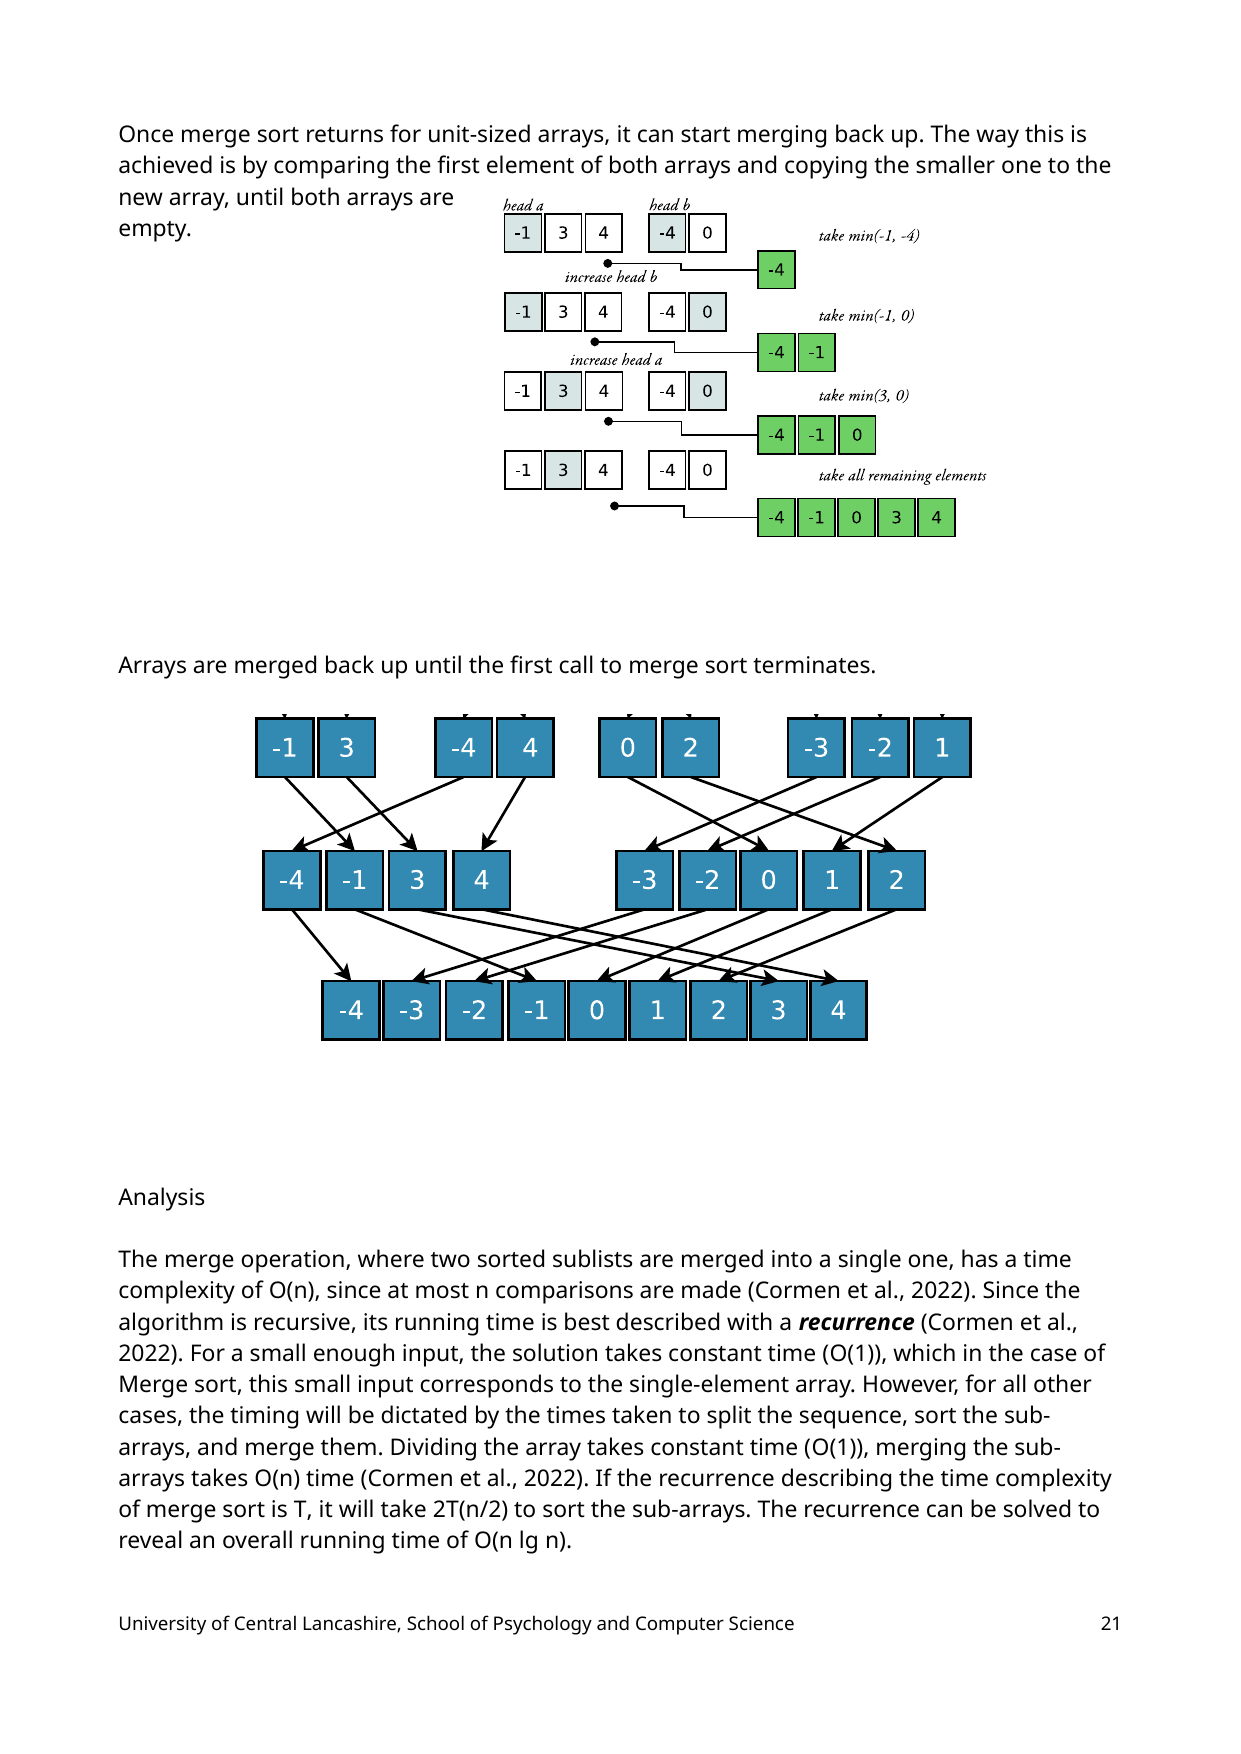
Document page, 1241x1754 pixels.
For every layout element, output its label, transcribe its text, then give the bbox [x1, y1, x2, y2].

text Arrays are merged back up until the first call to merge sort terminates. [118, 649, 1122, 681]
text The merge operation, where two sorted sublists are merged into a single one, has a time complexity of O(n), since at most n comparisons are made (Cormen et al., 2022). Since the algorithm is recursive, its running time is best described with a recurrence (Cormen et al., 2022). For a small enough input, the solution takes constant time (O(1)), which in the case of Merge sort, this small input corresponds to the single-element array. However, for all other cases, the timing will be dictated by the times taken to split the sequence, sort the sub-arrays, and merge them. Dividing the array takes constant time (O(1)), merging the sub-arrays takes O(n) time (Cormen et al., 2022). If the recurrence describing the time complexity of merge sort is T, it will take 2T(n/2) to sort the sub-arrays. The recurrence can be solved to reveal an overall running time of O(n lg n). [118, 1243, 1122, 1556]
text Once merge sort returns for unit-sized arrays, it can start merging back up. The way this is achieved is by comparing the first element of both arrays and copying the smaller one to the new array, until both arrays are empty. [118, 118, 1122, 243]
text Analysis [118, 1181, 1122, 1212]
